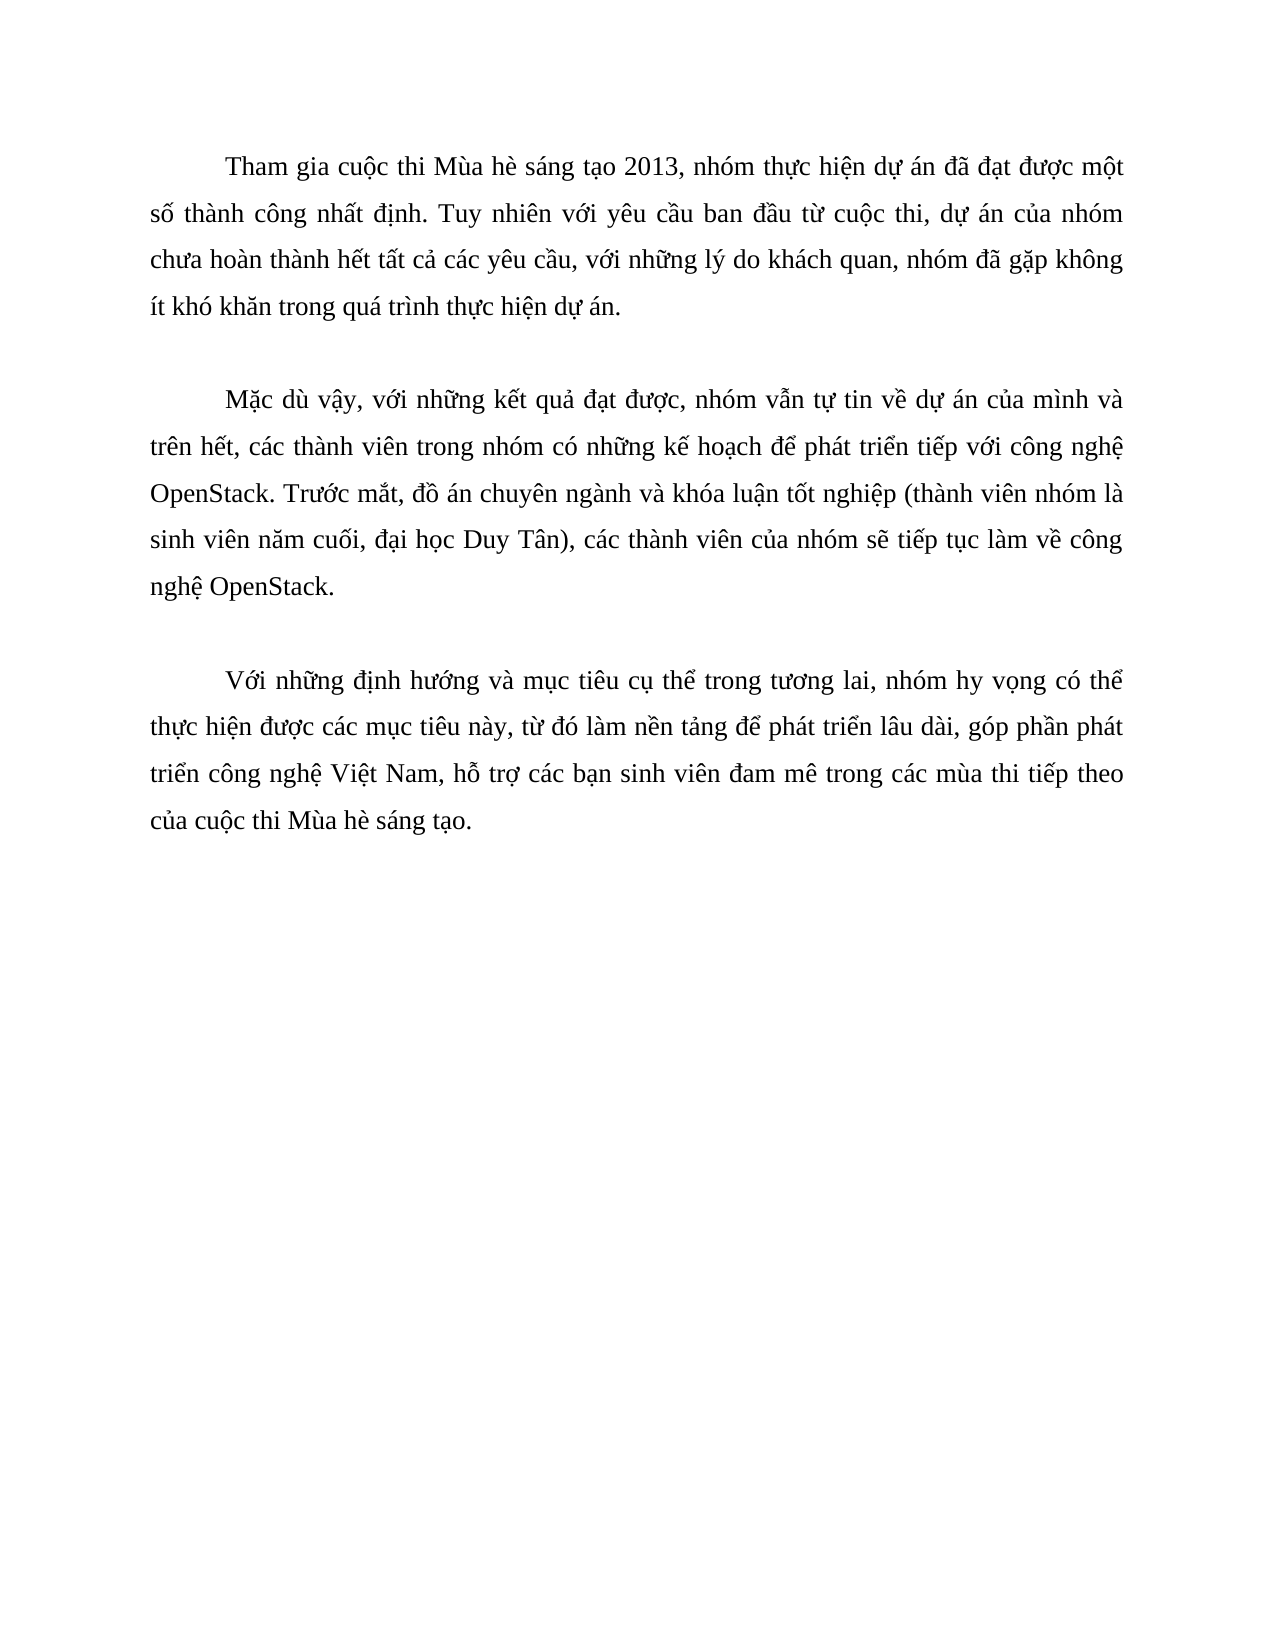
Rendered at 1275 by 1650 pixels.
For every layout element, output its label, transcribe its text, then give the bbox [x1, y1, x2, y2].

text Với những định hướng và mục tiêu cụ thể trong tương lai, nhóm hy vọng có thể thực hiện được các mục tiêu này, từ đó làm nền tảng để phát triển lâu dài, góp phần phát triển công nghệ Việt Nam, hỗ trợ các bạn sinh viên đam mê trong các mùa thi tiếp theo của cuộc thi Mùa hè sáng tạo. [150, 664, 1125, 835]
text Mặc dù vậy, với những kết quả đạt được, nhóm vẫn tự tin về dự án của mình và trên hết, các thành viên trong nhóm có những kế hoạch để phát triển tiếp với công nghệ OpenStack. Trước mắt, đồ án chuyên ngành và khóa luận tốt nghiệp (thành viên nhóm là sinh viên năm cuối, đại học Duy Tân), các thành viên của nhóm sẽ tiếp tục làm về công nghệ OpenStack. [150, 383, 1125, 601]
text Tham gia cuộc thi Mùa hè sáng tạo 2013, nhóm thực hiện dự án đã đạt được một số thành công nhất định. Tuy nhiên với yêu cầu ban đầu từ cuộc thi, dự án của nhóm chưa hoàn thành hết tất cả các yêu cầu, với những lý do khách quan, nhóm đã gặp không ít khó khăn trong quá trình thực hiện dự án. [150, 150, 1125, 321]
